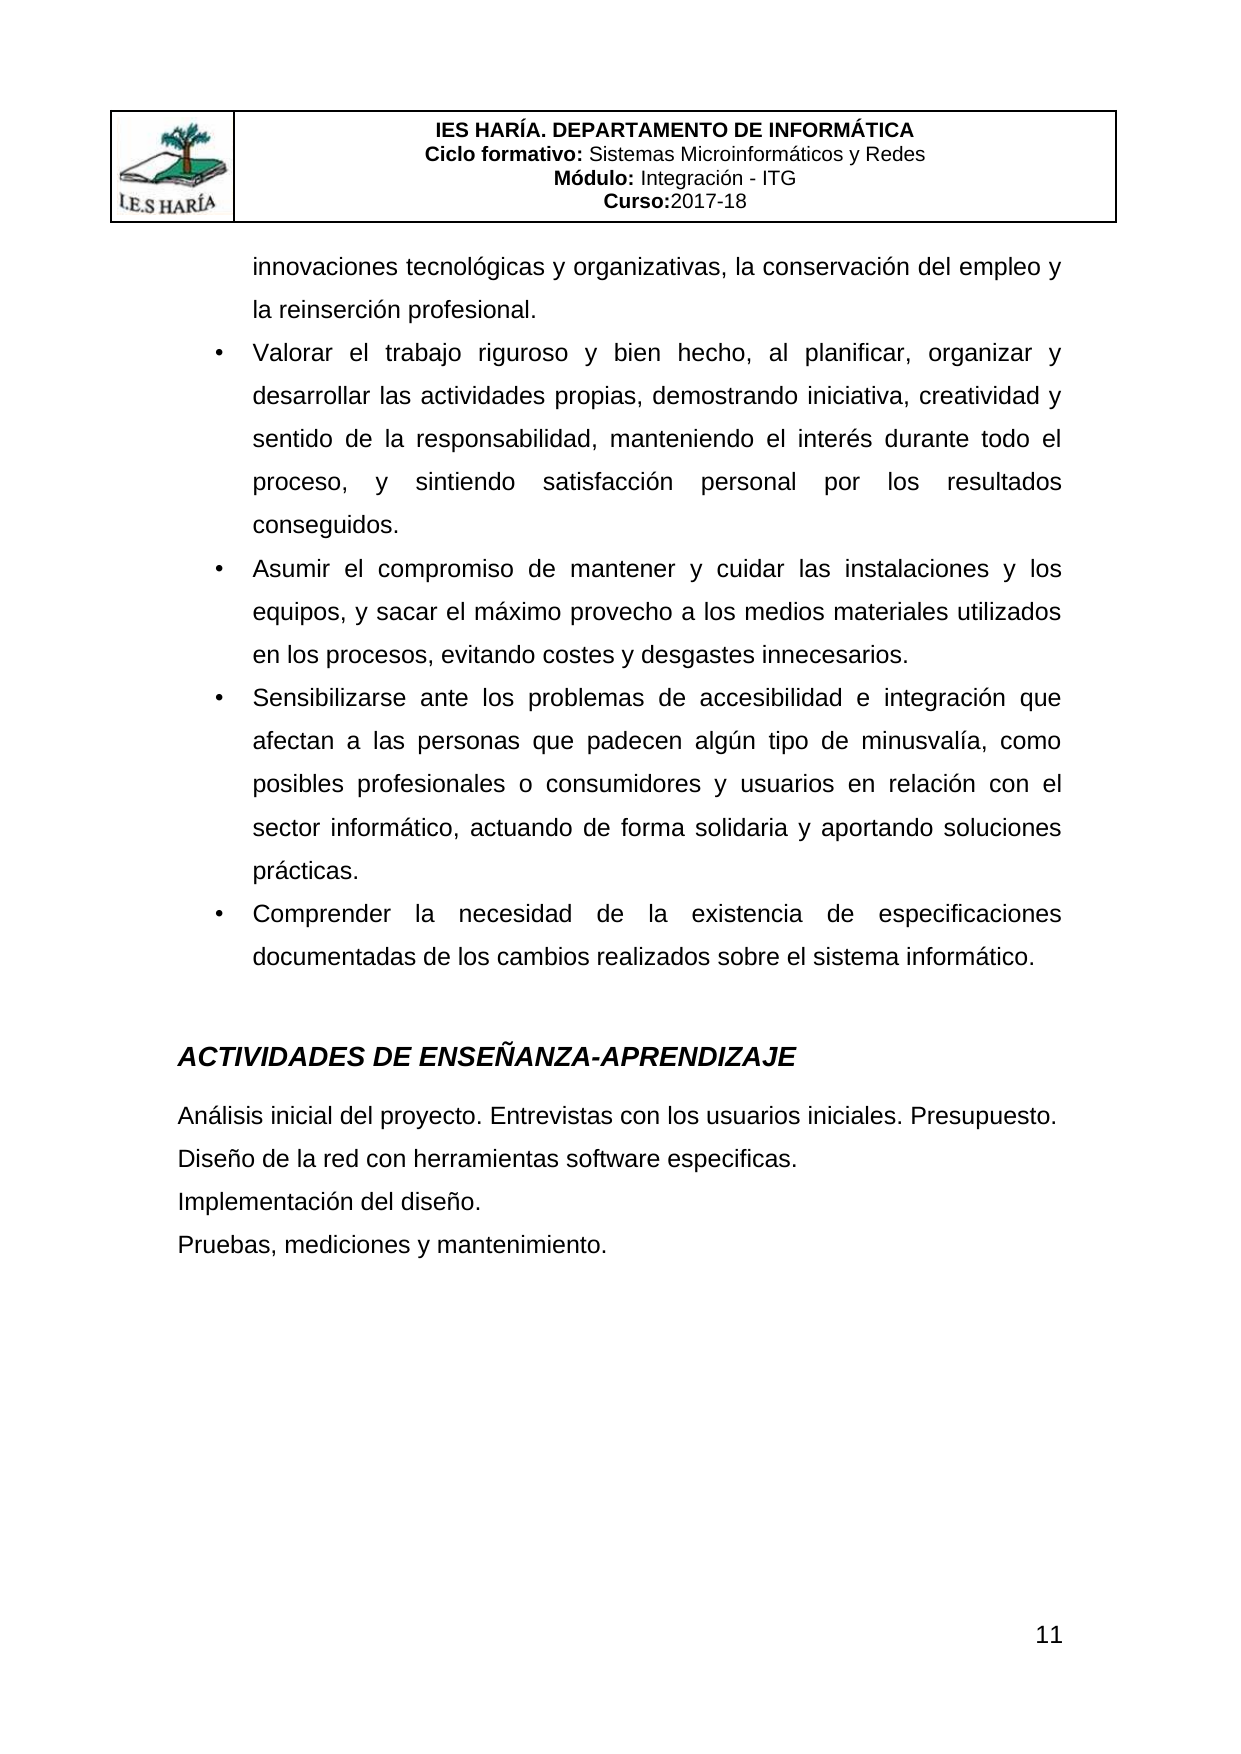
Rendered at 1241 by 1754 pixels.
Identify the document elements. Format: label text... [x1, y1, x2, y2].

subtitle ACTIVIDADES DE ENSEÑANZA-APRENDIZAJE [177, 1041, 1063, 1073]
text Diseño de la red con herramientas software especificas. [177, 1144, 1063, 1173]
list innovaciones tecnológicas y organizativas, la conservación del empleo y la reinserción profesional. [215, 252, 1063, 323]
list Asumir el compromiso de mantener y cuidar las instalaciones y los equipos, y sacar el máximo provecho a los medios materiales utilizados en los procesos, evitando costes y desgastes innecesarios. [215, 554, 1063, 669]
list Comprender la necesidad de la existencia de especificaciones documentadas de los cambios realizados sobre el sistema informático. [215, 899, 1063, 971]
text Implementación del diseño. [177, 1187, 1063, 1216]
list Sensibilizarse ante los problemas de accesibilidad e integración que afectan a las personas que padecen algún tipo de minusvalía, como posibles profesionales o consumidores y usuarios en relación con el sector informático, actuando de forma solidaria y aportando soluciones prácticas. [215, 683, 1063, 884]
list Valorar el trabajo riguroso y bien hecho, al planificar, organizar y desarrollar las actividades propias, demostrando iniciativa, creatividad y sentido de la responsabilidad, manteniendo el interés durante todo el proceso, y sintiendo satisfacción personal por los resultados conseguidos. [215, 338, 1063, 539]
text Pruebas, mediciones y mantenimiento. [177, 1231, 1063, 1259]
text Análisis inicial del proyecto. Entrevistas con los usuarios iniciales. Presupuesto. [177, 1101, 1063, 1130]
picture [116, 117, 233, 215]
